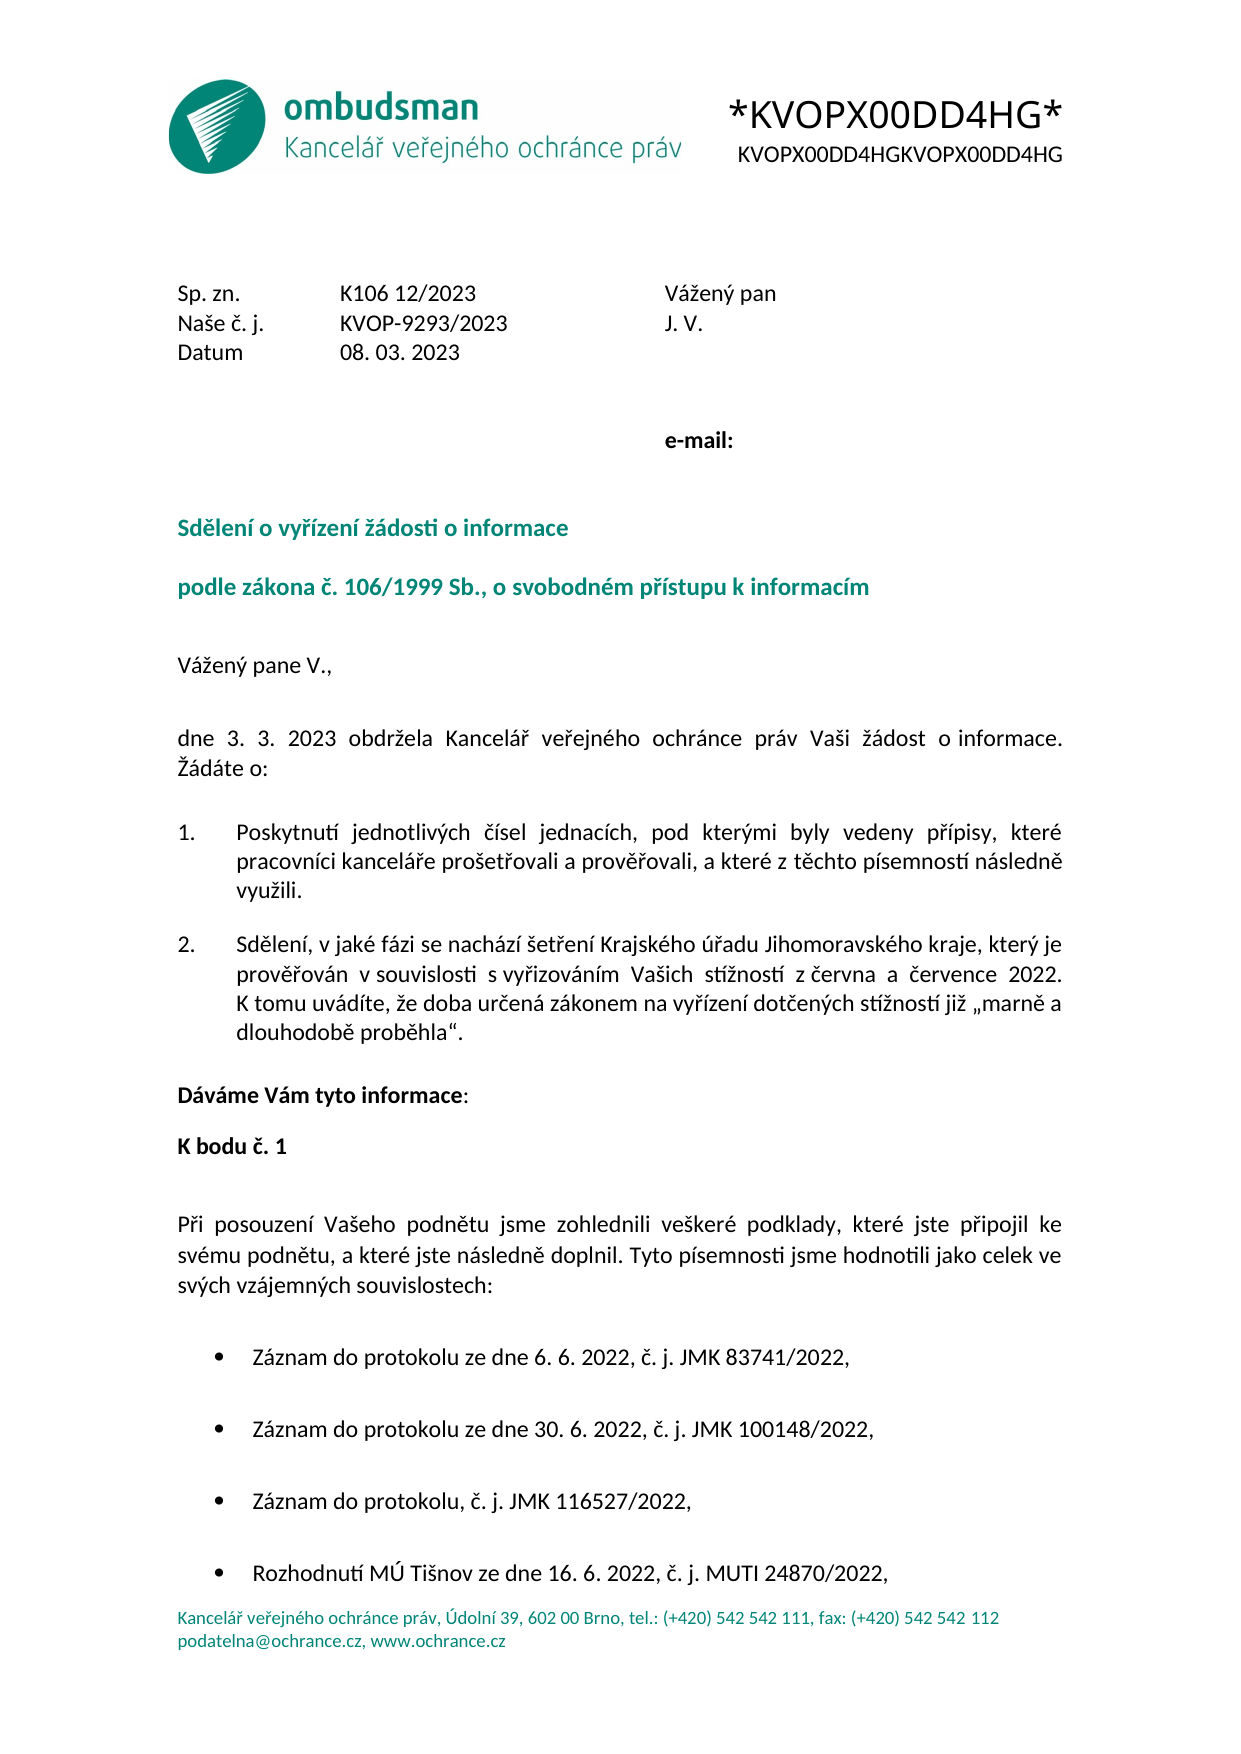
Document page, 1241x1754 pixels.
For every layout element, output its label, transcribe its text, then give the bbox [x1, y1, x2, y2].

list Sdělení, v jaké fázi se nachází šetření Krajského úřadu Jihomoravského kraje, který je prověřován v souvislosti s vyřizováním Vašich stížností z června a července 2022. K tomu uvádíte, že doba určená zákonem na vyřízení dotčených stížností již „marně a dlouhodobě proběhla“. [177, 929, 1063, 1047]
subtitle K bodu č. 1 [177, 1131, 1063, 1161]
list Poskytnutí jednotlivých čísel jednacích, pod kterými byly vedeny přípisy, které pracovníci kanceláře prošetřovali a prověřovali, a které z těchto písemností následně využili. [177, 817, 1063, 904]
list Záznam do protokolu ze dne 6. 6. 2022, č. j. JMK 83741/2022, [215, 1342, 1063, 1371]
list Rozhodnutí MÚ Tišnov ze dne 16. 6. 2022, č. j. MUTI 24870/2022, [215, 1558, 1063, 1588]
text dne 3. 3. 2023 obdržela Kancelář veřejného ochránce práv Vaši žádost o informace. Žádáte o: [177, 723, 1063, 782]
table_header Sp. zn. Naše č. j. Datum [177, 220, 340, 513]
list Záznam do protokolu, č. j. JMK 116527/2022, [215, 1486, 1063, 1516]
table_header K106 12/2023 KVOP-9293/2023 08. 03. 2023 [340, 220, 664, 513]
list Záznam do protokolu ze dne 30. 6. 2022, č. j. JMK 100148/2022, [215, 1414, 1063, 1443]
subtitle podle zákona č. 106/1999 Sb., o svobodném přístupu k informacím [177, 571, 1063, 602]
text Při posouzení Vašeho podnětu jsme zohlednili veškeré podklady, které jste připojil ke svému podnětu, a které jste následně doplnil. Tyto písemnosti jsme hodnotili jako celek ve svých vzájemných souvislostech: [177, 1209, 1063, 1299]
text Dáváme Vám tyto informace: [177, 1080, 1063, 1109]
subtitle Sdělení o vyřízení žádosti o informace [177, 513, 1063, 543]
text Vážený pane V., [177, 651, 1063, 680]
table_header Vážený pan J. V. e-mail: [665, 220, 1085, 513]
